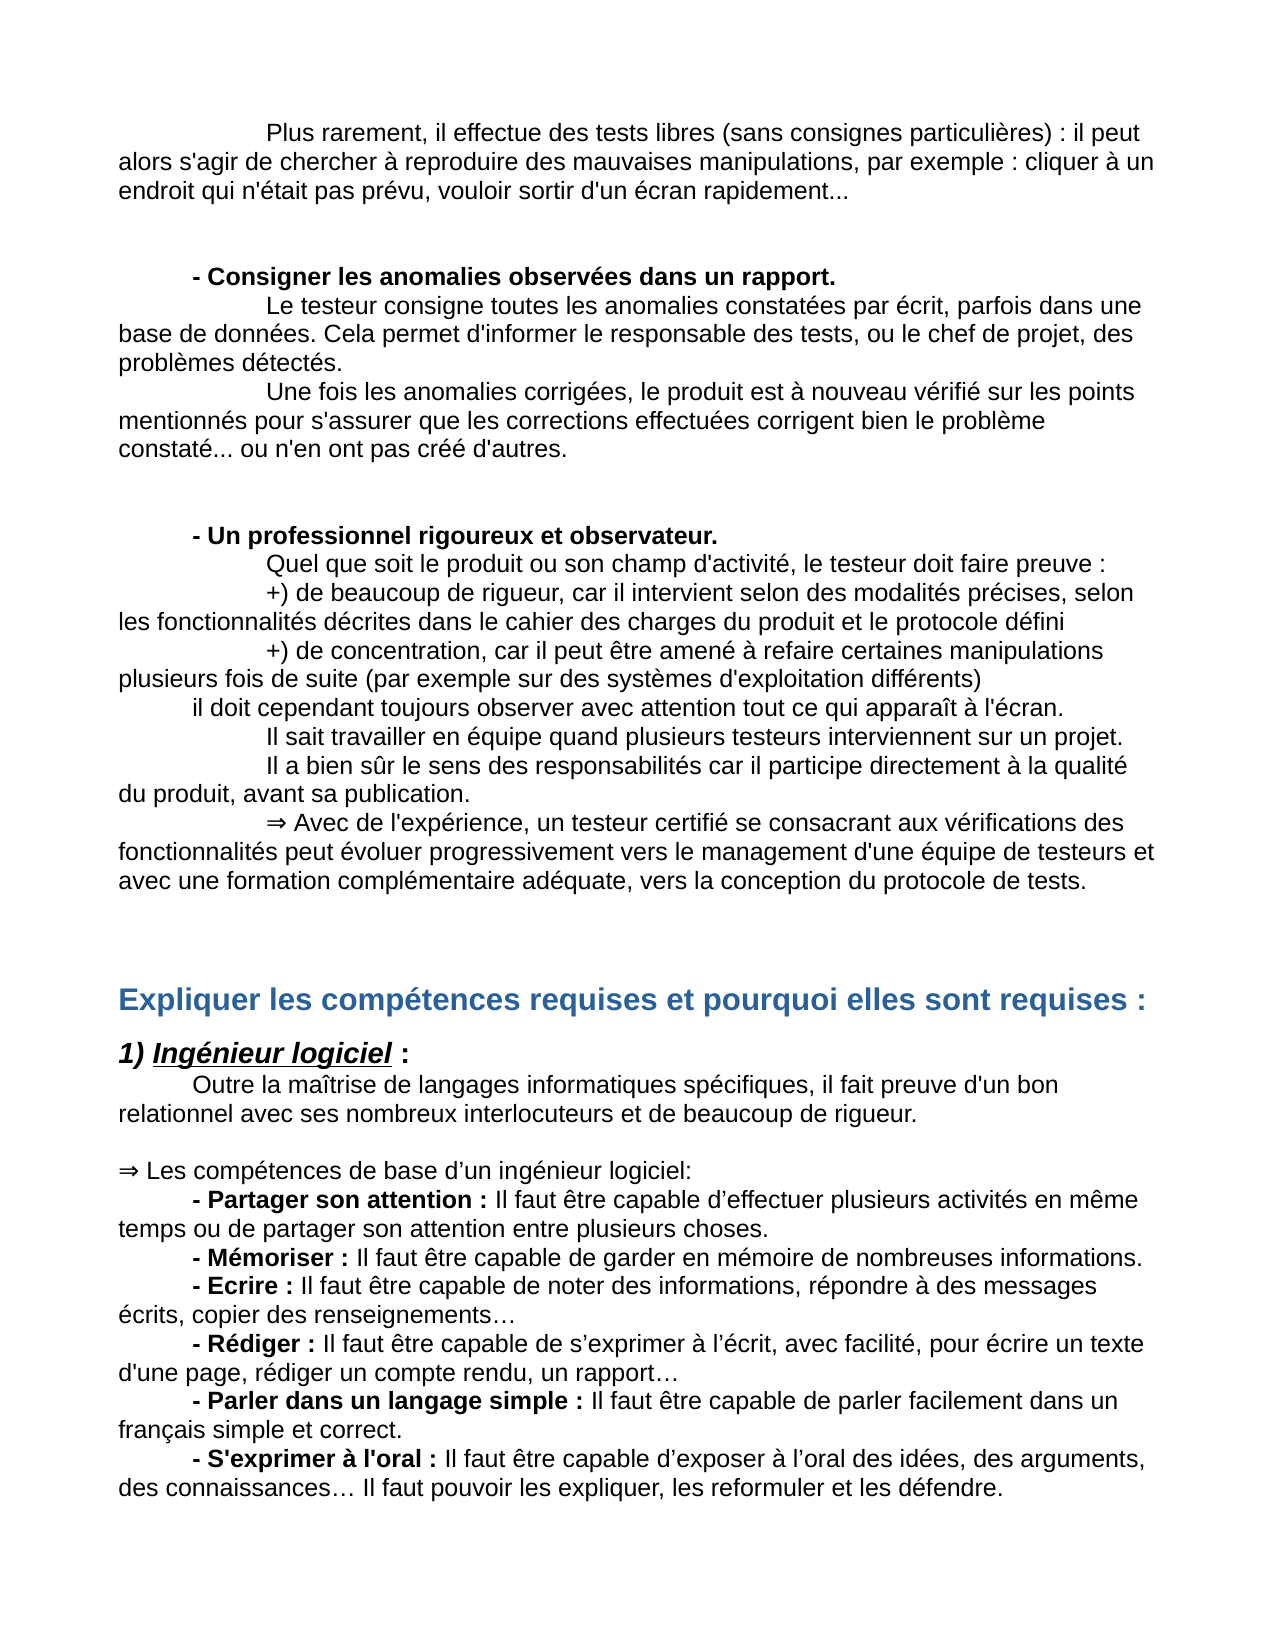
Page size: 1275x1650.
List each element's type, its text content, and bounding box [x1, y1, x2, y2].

text - Partager son attention : Il faut être capable d’effectuer plusieurs activités en même temps ou de partager son attention entre plusieurs choses. [118, 1185, 1157, 1242]
text Outre la maîtrise de langages informatiques spécifiques, il fait preuve d'un bon relationnel avec ses nombreux interlocuteurs et de beaucoup de rigueur. [118, 1070, 1157, 1127]
text - Parler dans un langage simple : Il faut être capable de parler facilement dans un français simple et correct. [118, 1386, 1157, 1444]
text +) de concentration, car il peut être amené à refaire certaines manipulations plusieurs fois de suite (par exemple sur des systèmes d'exploitation différents) il doit cependant toujours observer avec attention tout ce qui apparaît à l'écran. [118, 636, 1157, 722]
text 1) Ingénieur logiciel : [118, 1036, 1157, 1070]
text Le testeur consigne toutes les anomalies constatées par écrit, parfois dans une base de données. Cela permet d'informer le responsable des tests, ou le chef de projet, des problèmes détectés. [118, 291, 1157, 377]
text Expliquer les compétences requises et pourquoi elles sont requises : [118, 981, 1157, 1017]
text ⇒ Avec de l'expérience, un testeur certifié se consacrant aux vérifications des fonctionnalités peut évoluer progressivement vers le management d'une équipe de testeurs et avec une formation complémentaire adéquate, vers la conception du protocole de tests. [118, 808, 1157, 894]
text +) de beaucoup de rigueur, car il intervient selon des modalités précises, selon les fonctionnalités décrites dans le cahier des charges du produit et le protocole défini [118, 578, 1157, 636]
text - Mémoriser : Il faut être capable de garder en mémoire de nombreuses informations. [118, 1242, 1157, 1271]
text ⇒ Les compétences de base d’un ingénieur logiciel: [118, 1156, 1157, 1185]
text - Ecrire : Il faut être capable de noter des informations, répondre à des messages écrits, copier des renseignements… [118, 1271, 1157, 1329]
text Plus rarement, il effectue des tests libres (sans consignes particulières) : il peut alors s'agir de chercher à reproduire des mauvaises manipulations, par exemple : cliquer à un endroit qui n'était pas prévu, vouloir sortir d'un écran rapidement... [118, 118, 1157, 204]
text Il sait travailler en équipe quand plusieurs testeurs interviennent sur un projet. [118, 722, 1157, 751]
text - Un professionnel rigoureux et observateur. [118, 521, 1157, 549]
text Une fois les anomalies corrigées, le produit est à nouveau vérifié sur les points mentionnés pour s'assurer que les corrections effectuées corrigent bien le problème constaté... ou n'en ont pas créé d'autres. [118, 377, 1157, 463]
text - S'exprimer à l'oral : Il faut être capable d’exposer à l’oral des idées, des arguments, des connaissances… Il faut pouvoir les expliquer, les reformuler et les défendre. [118, 1444, 1157, 1501]
text - Consigner les anomalies observées dans un rapport. [118, 262, 1157, 291]
text - Rédiger : Il faut être capable de s’exprimer à l’écrit, avec facilité, pour écrire un texte d'une page, rédiger un compte rendu, un rapport… [118, 1329, 1157, 1386]
text Il a bien sûr le sens des responsabilités car il participe directement à la qualité du produit, avant sa publication. [118, 751, 1157, 808]
text Quel que soit le produit ou son champ d'activité, le testeur doit faire preuve : [118, 549, 1157, 578]
